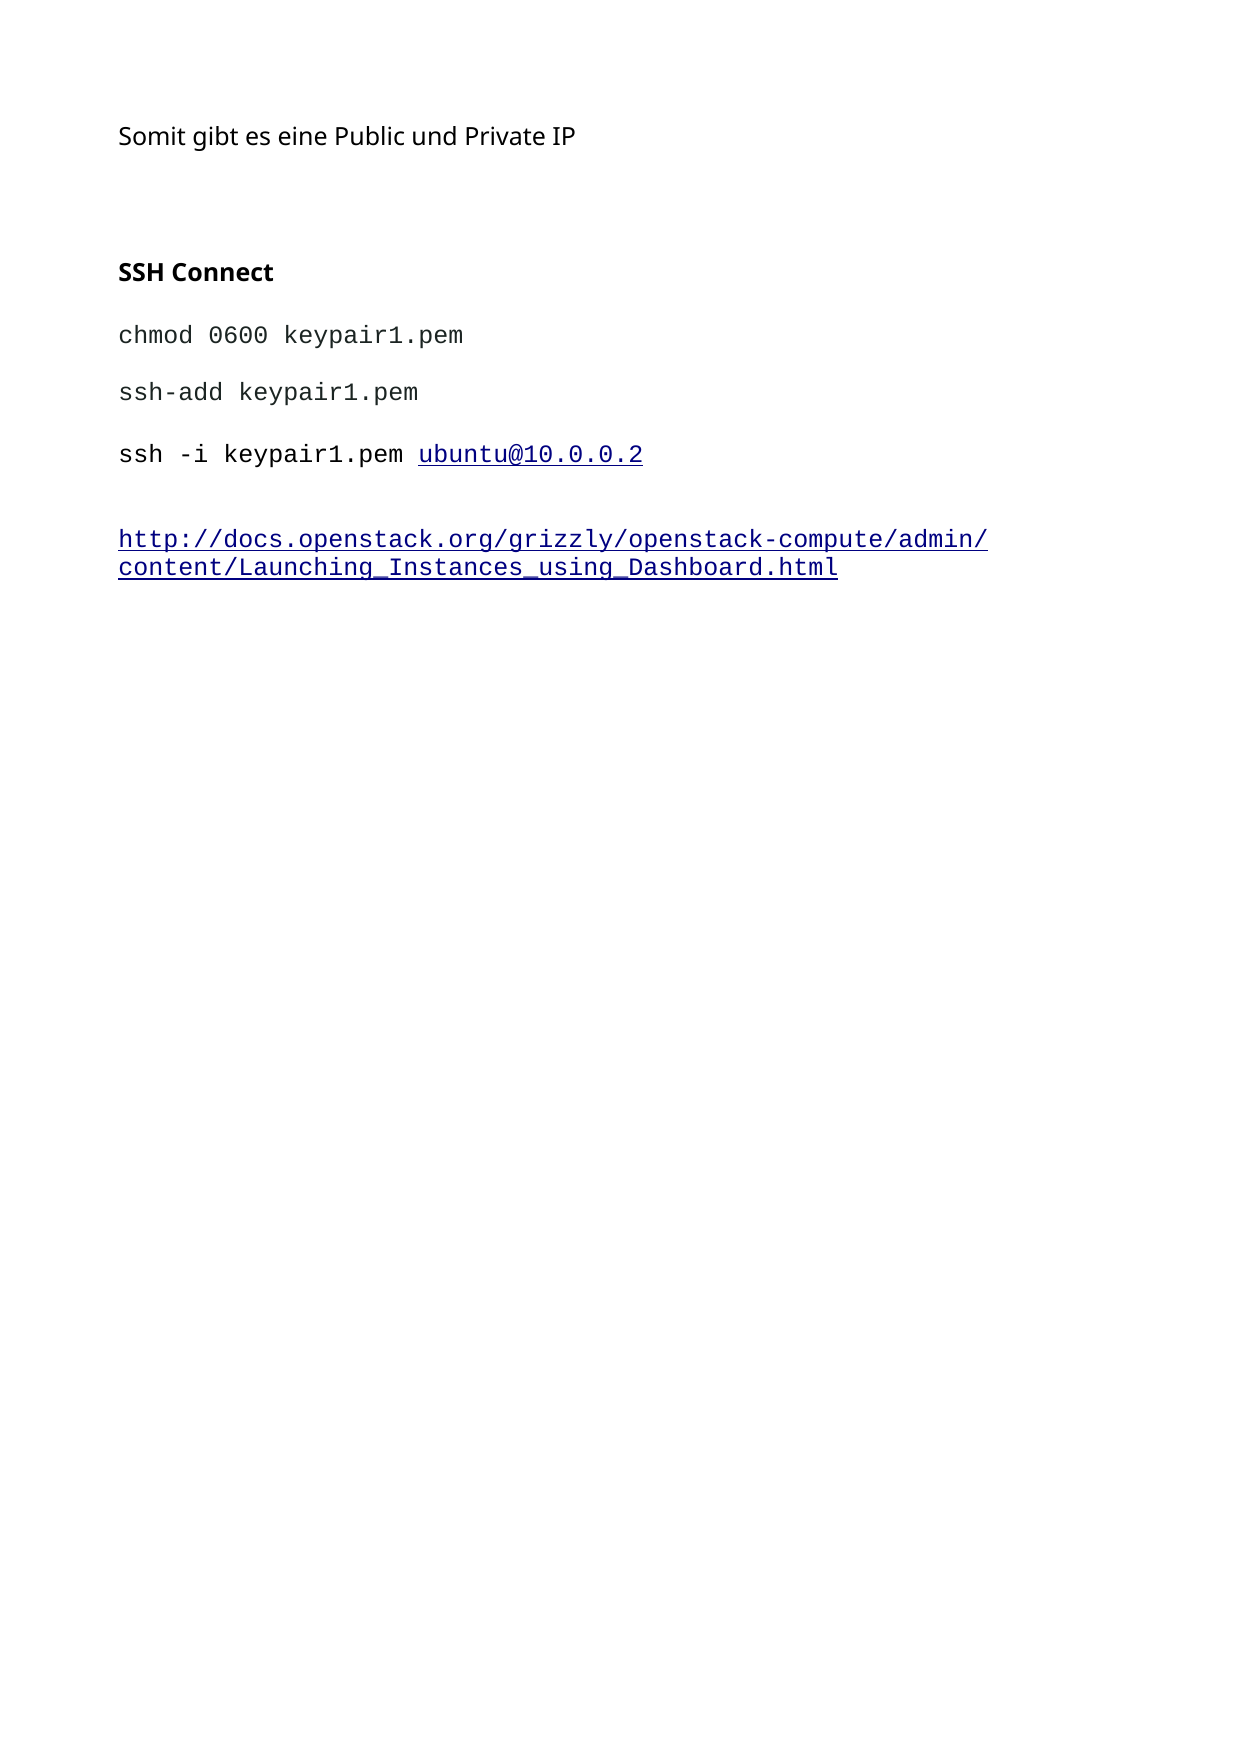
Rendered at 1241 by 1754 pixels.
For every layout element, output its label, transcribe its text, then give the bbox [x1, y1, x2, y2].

text Somit gibt es eine Public und Private IP [118, 118, 1122, 152]
text ssh-add keypair1.pem [118, 379, 1122, 407]
text SSH Connect [118, 254, 1122, 288]
text chmod 0600 keypair1.pem [118, 322, 1122, 351]
text http://docs.openstack.org/grizzly/openstack-compute/admin/content/Launching_Instances_using_Dashboard.html [118, 527, 1122, 583]
text ssh -i keypair1.pem ubuntu@10.0.0.2 [118, 442, 1122, 470]
